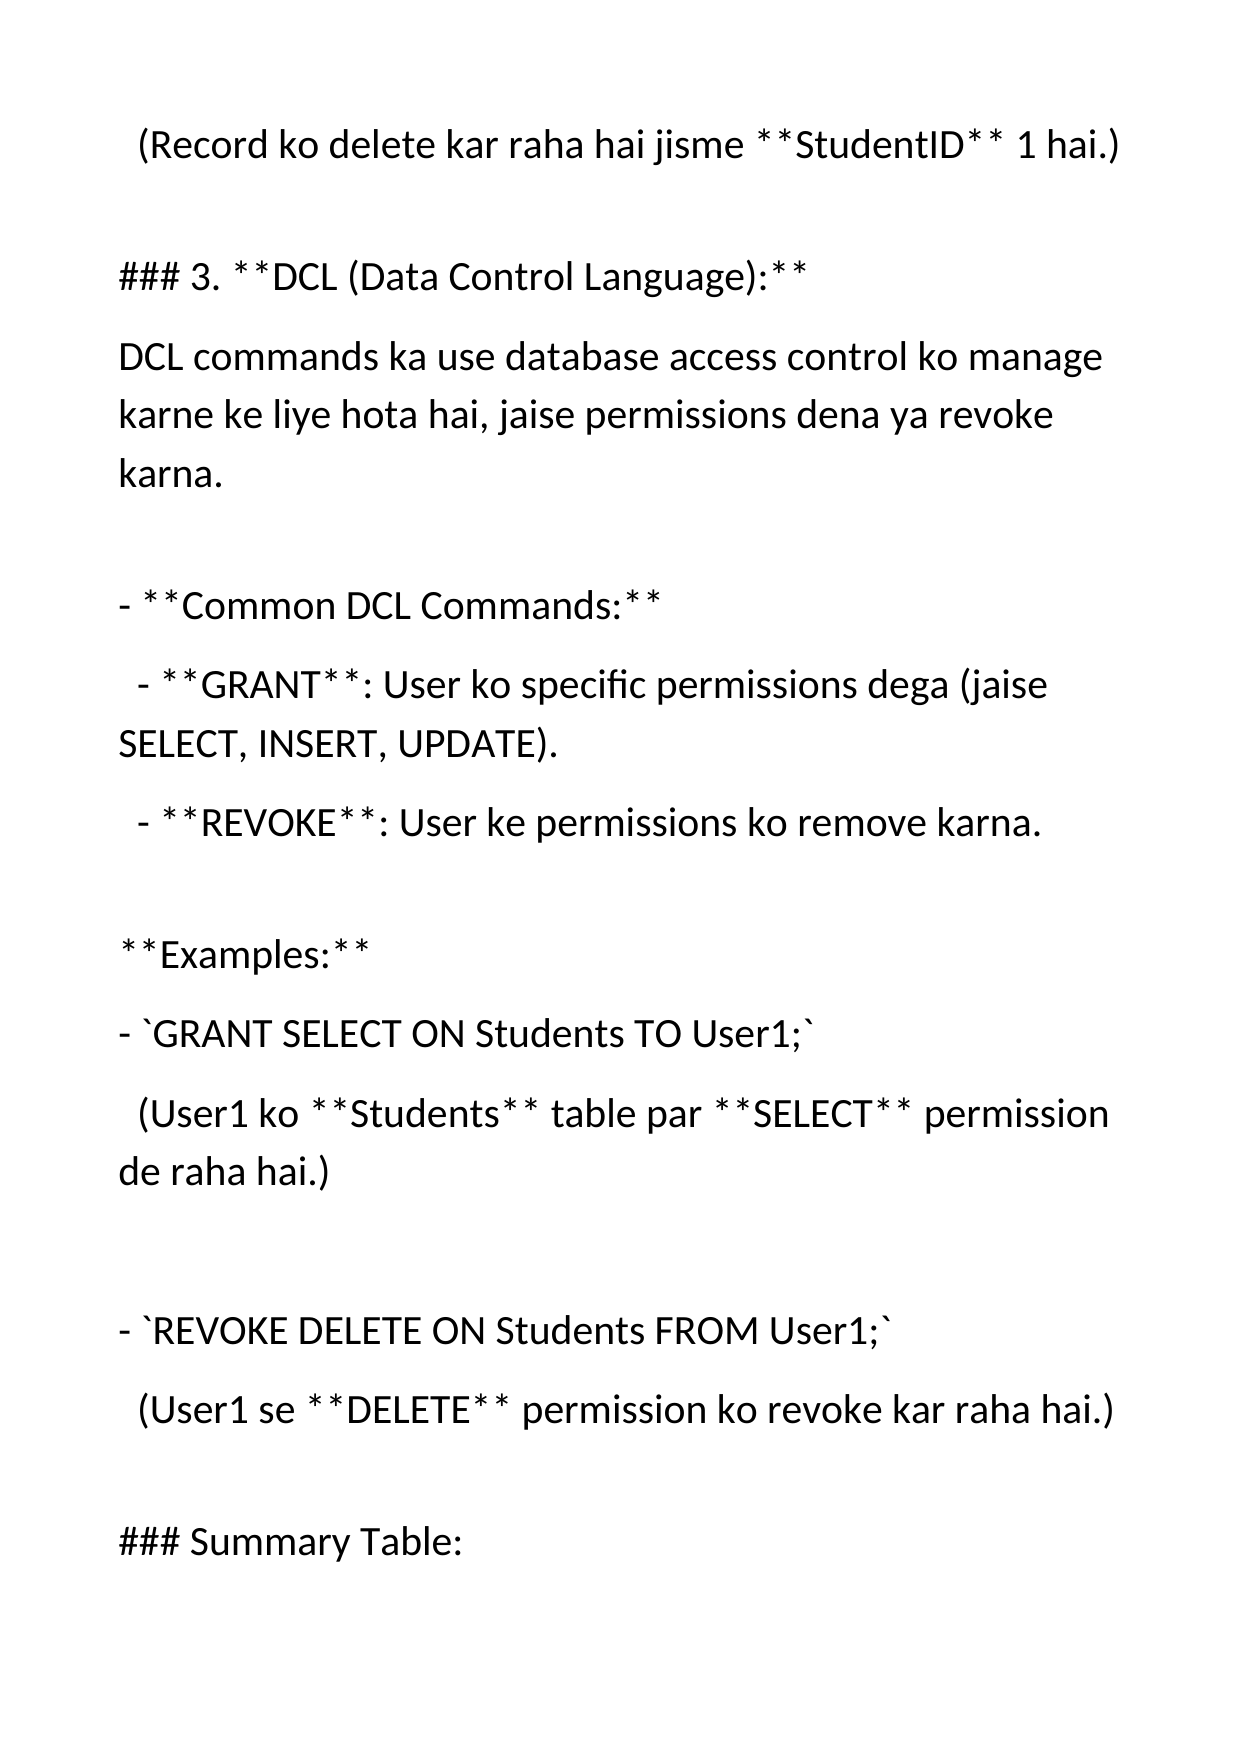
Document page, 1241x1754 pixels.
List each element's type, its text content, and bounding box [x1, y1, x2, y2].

text - `REVOKE DELETE ON Students FROM User1;` [118, 1304, 1122, 1354]
text - **REVOKE**: User ke permissions ko remove karna. [118, 796, 1122, 847]
text - **GRANT**: User ko specific permissions dega (jaise SELECT, INSERT, UPDATE). [118, 658, 1122, 767]
text - **Common DCL Commands:** [118, 579, 1122, 630]
text - `GRANT SELECT ON Students TO User1;` [118, 1007, 1122, 1058]
text ### Summary Table: [118, 1515, 1122, 1566]
text (User1 ko **Students** table par **SELECT** permission de raha hai.) [118, 1087, 1122, 1196]
text **Examples:** [118, 928, 1122, 979]
text DCL commands ka use database access control ko manage karne ke liye hota hai, jaise permissions dena ya revoke karna. [118, 330, 1122, 497]
text (Record ko delete kar raha hai jisme **StudentID** 1 hai.) [118, 118, 1122, 169]
text (User1 se **DELETE** permission ko revoke kar raha hai.) [118, 1383, 1122, 1434]
text ### 3. **DCL (Data Control Language):** [118, 250, 1122, 301]
